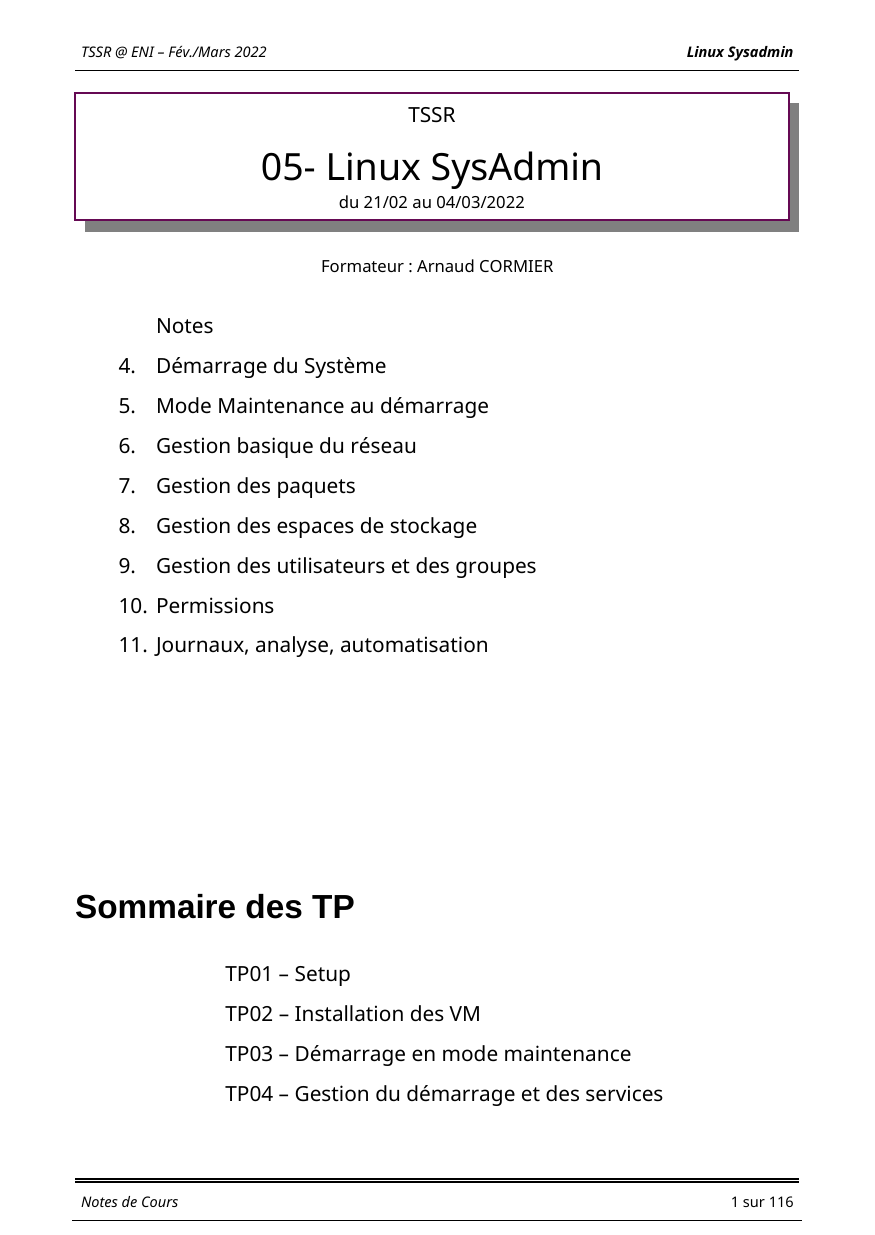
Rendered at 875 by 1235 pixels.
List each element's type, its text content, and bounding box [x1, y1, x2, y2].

table_cell 05- Linux SysAdmin du 21/02 au 04/03/2022 [76, 134, 788, 219]
table_cell TP03 – Démarrage en mode maintenance [176, 1034, 743, 1073]
table_header [743, 954, 799, 993]
table_cell [75, 705, 799, 744]
table_header TP01 – Setup [176, 954, 743, 993]
table_header TSSR [76, 94, 788, 134]
table_cell [75, 665, 799, 705]
table_cell Permissions [75, 585, 799, 625]
table_header Notes [75, 306, 799, 346]
table_cell Gestion des utilisateurs et des groupes [75, 545, 799, 585]
table_cell TP02 – Installation des VM [176, 994, 743, 1033]
table_cell Journaux, analyse, automatisation [75, 625, 799, 665]
table_cell [75, 1034, 176, 1073]
table_cell Gestion des paquets [75, 465, 799, 505]
table_cell Gestion basique du réseau [75, 425, 799, 465]
table_cell Gestion des espaces de stockage [75, 505, 799, 545]
text Formateur : Arnaud CORMIER [75, 254, 799, 277]
table_cell TP04 – Gestion du démarrage et des services [176, 1073, 743, 1113]
table_cell Mode Maintenance au démarrage [75, 386, 799, 425]
text Sommaire des TP [75, 887, 799, 925]
table_header [75, 954, 176, 993]
table_cell [75, 1073, 176, 1113]
table_cell [743, 1034, 799, 1073]
table_cell Démarrage du Système [75, 346, 799, 386]
table_cell [743, 994, 799, 1033]
table_cell [75, 994, 176, 1033]
table_cell [743, 1073, 799, 1113]
